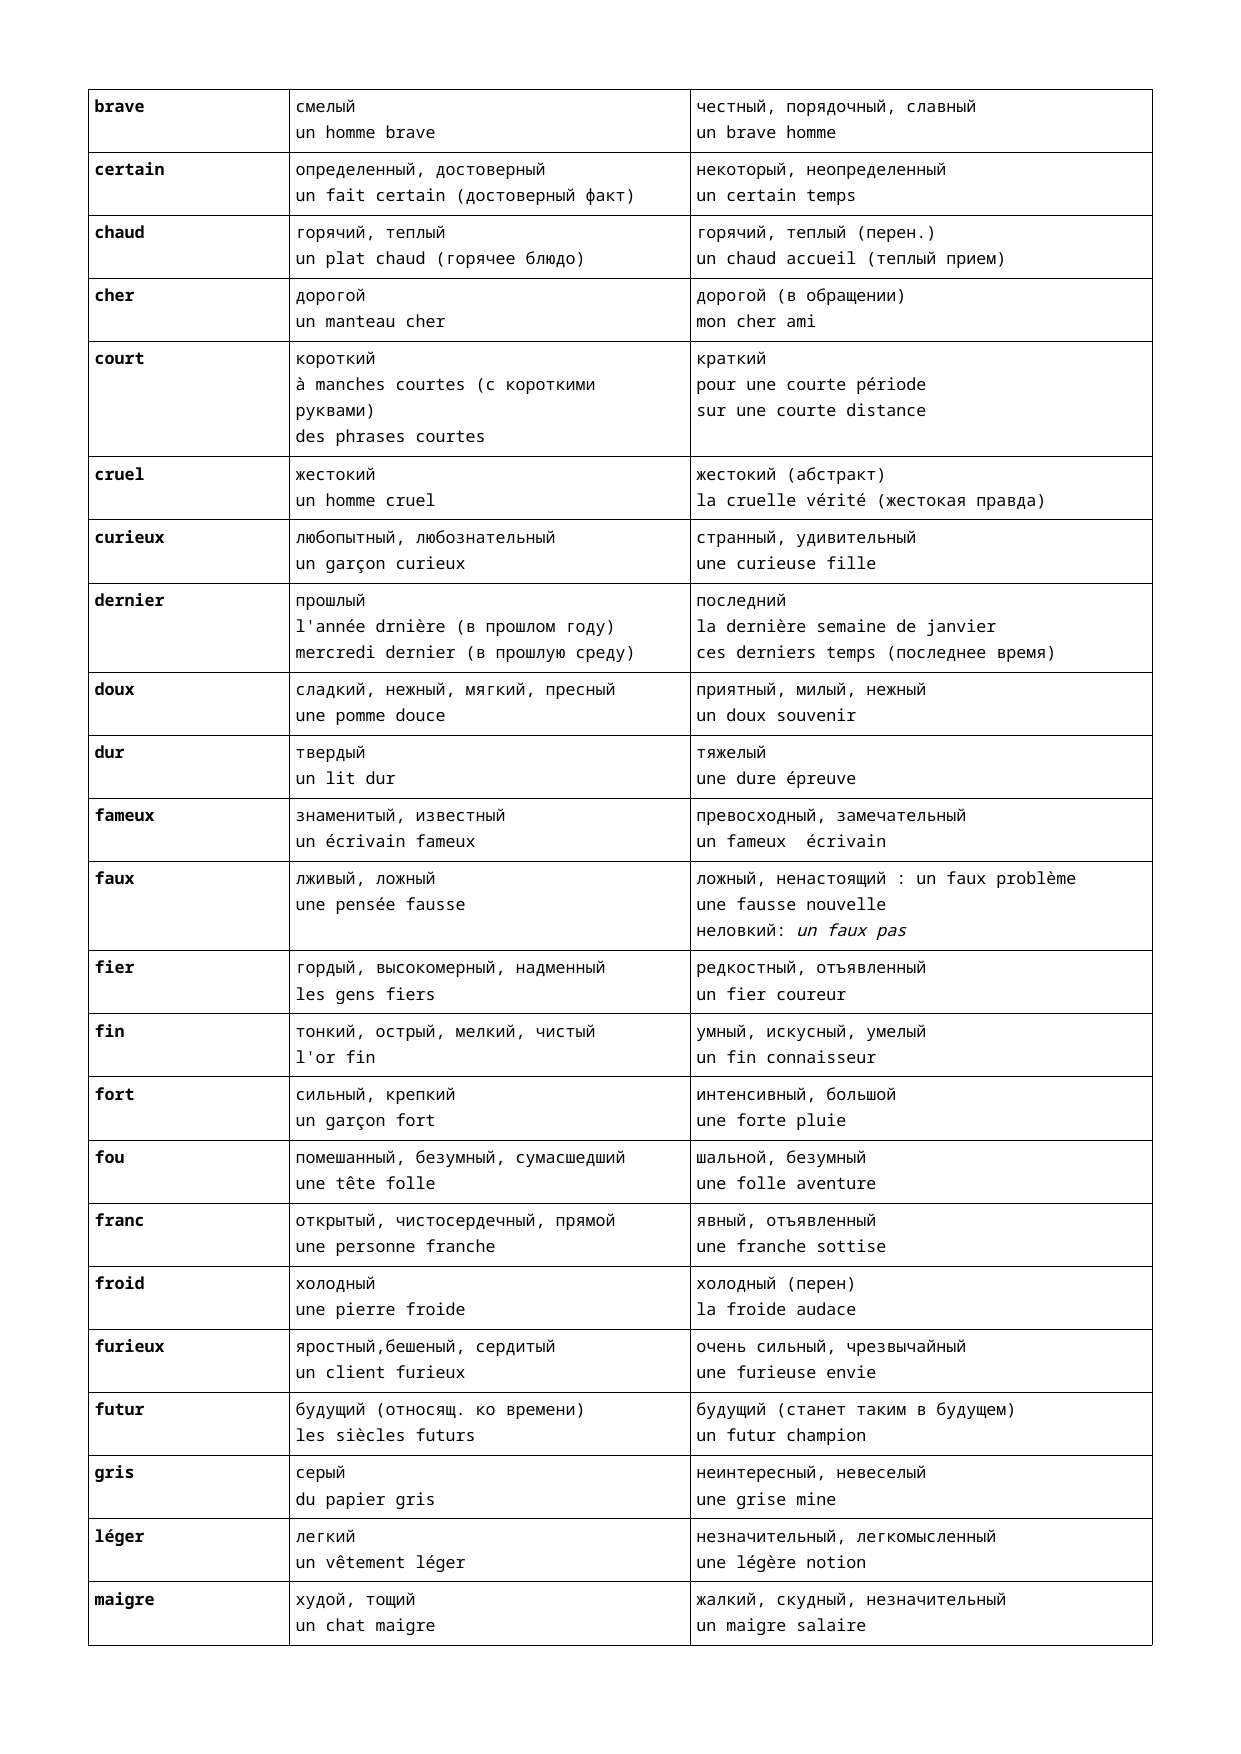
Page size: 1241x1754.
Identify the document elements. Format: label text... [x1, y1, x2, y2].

table_cell шальной, безумный une folle aventure [691, 1141, 1152, 1203]
table_cell незначительный, легкомысленный une légère notion [691, 1519, 1152, 1581]
table_cell cher [89, 279, 289, 341]
table_cell dernier [89, 584, 289, 672]
table_cell холодный (перен) la froide audace [691, 1267, 1152, 1329]
table_cell лживый, ложный une pensée fausse [290, 862, 690, 950]
table_cell горячий, теплый (перен.) un chaud accueil (теплый прием) [691, 216, 1152, 278]
table_cell futur [89, 1393, 289, 1455]
table_cell приятный, милый, нежный un doux souvenir [691, 673, 1152, 735]
table_cell дорогой (в обращении) mon cher ami [691, 279, 1152, 341]
table_cell fier [89, 951, 289, 1013]
table_cell chaud [89, 216, 289, 278]
table_cell яростный,бешеный, сердитый un client furieux [290, 1330, 690, 1392]
table_cell холодный une pierre froide [290, 1267, 690, 1329]
table_cell прошлый l'année drnière (в прошлом году) mercredi dernier (в прошлую среду) [290, 584, 690, 672]
table_cell faux [89, 862, 289, 950]
table_cell любопытный, любознательный un garçon curieux [290, 520, 690, 582]
table_cell doux [89, 673, 289, 735]
table_cell худой, тощий un chat maigre [290, 1582, 690, 1644]
table_cell тонкий, острый, мелкий, чистый l'or fin [290, 1014, 690, 1076]
table_cell редкостный, отъявленный un fier coureur [691, 951, 1152, 1013]
table_cell brave [89, 90, 289, 152]
table_cell честный, порядочный, славный un brave homme [691, 90, 1152, 152]
table_cell знаменитый, известный un écrivain fameux [290, 799, 690, 861]
table_cell жалкий, скудный, незначительный un maigre salaire [691, 1582, 1152, 1644]
table_cell очень сильный, чрезвычайный une furieuse envie [691, 1330, 1152, 1392]
table_cell ложный, ненастоящий : un faux problème une fausse nouvelle неловкий: un faux pas [691, 862, 1152, 950]
table_cell превосходный, замечательный un fameux écrivain [691, 799, 1152, 861]
table_cell maigre [89, 1582, 289, 1644]
table_cell жестокий un homme cruel [290, 457, 690, 519]
table_cell некоторый, неопределенный un certain temps [691, 153, 1152, 215]
table_cell смелый un homme brave [290, 90, 690, 152]
table_cell легкий un vêtement léger [290, 1519, 690, 1581]
table_cell определенный, достоверный un fait certain (достоверный факт) [290, 153, 690, 215]
table_cell fou [89, 1141, 289, 1203]
table_cell franc [89, 1204, 289, 1266]
table_cell certain [89, 153, 289, 215]
table_cell dur [89, 736, 289, 798]
table_cell твердый un lit dur [290, 736, 690, 798]
table_cell curieux [89, 520, 289, 582]
table_cell тяжелый une dure épreuve [691, 736, 1152, 798]
table_cell дорогой un manteau cher [290, 279, 690, 341]
table_cell будущий (относящ. ко времени) les siècles futurs [290, 1393, 690, 1455]
table_cell открытый, чистосердечный, прямой une personne franche [290, 1204, 690, 1266]
table_cell furieux [89, 1330, 289, 1392]
table_cell неинтересный, невеселый une grise mine [691, 1456, 1152, 1518]
table_cell последний la dernière semaine de janvier ces derniers temps (последнее время) [691, 584, 1152, 672]
table_cell будущий (станет таким в будущем) un futur champion [691, 1393, 1152, 1455]
table_cell интенсивный, большой une forte pluie [691, 1077, 1152, 1139]
table_cell court [89, 342, 289, 456]
table_cell gris [89, 1456, 289, 1518]
table_cell краткий pour une courte période sur une courte distance [691, 342, 1152, 456]
table_cell короткий à manches courtes (с короткими руквами) des phrases courtes [290, 342, 690, 456]
table_cell явный, отъявленный une franche sottise [691, 1204, 1152, 1266]
table_cell гордый, высокомерный, надменный les gens fiers [290, 951, 690, 1013]
table_cell froid [89, 1267, 289, 1329]
table_cell cruel [89, 457, 289, 519]
table_cell fameux [89, 799, 289, 861]
table_cell léger [89, 1519, 289, 1581]
table_cell умный, искусный, умелый un fin connaisseur [691, 1014, 1152, 1076]
table_cell fin [89, 1014, 289, 1076]
table_cell fort [89, 1077, 289, 1139]
table_cell серый du papier gris [290, 1456, 690, 1518]
table_cell горячий, теплый un plat chaud (горячее блюдо) [290, 216, 690, 278]
table_cell жестокий (абстракт) la cruelle vérité (жестокая правда) [691, 457, 1152, 519]
table_cell сладкий, нежный, мягкий, пресный une pomme douce [290, 673, 690, 735]
table_cell странный, удивительный une curieuse fille [691, 520, 1152, 582]
table_cell помешанный, безумный, сумасшедший une tête folle [290, 1141, 690, 1203]
table_cell сильный, крепкий un garçon fort [290, 1077, 690, 1139]
